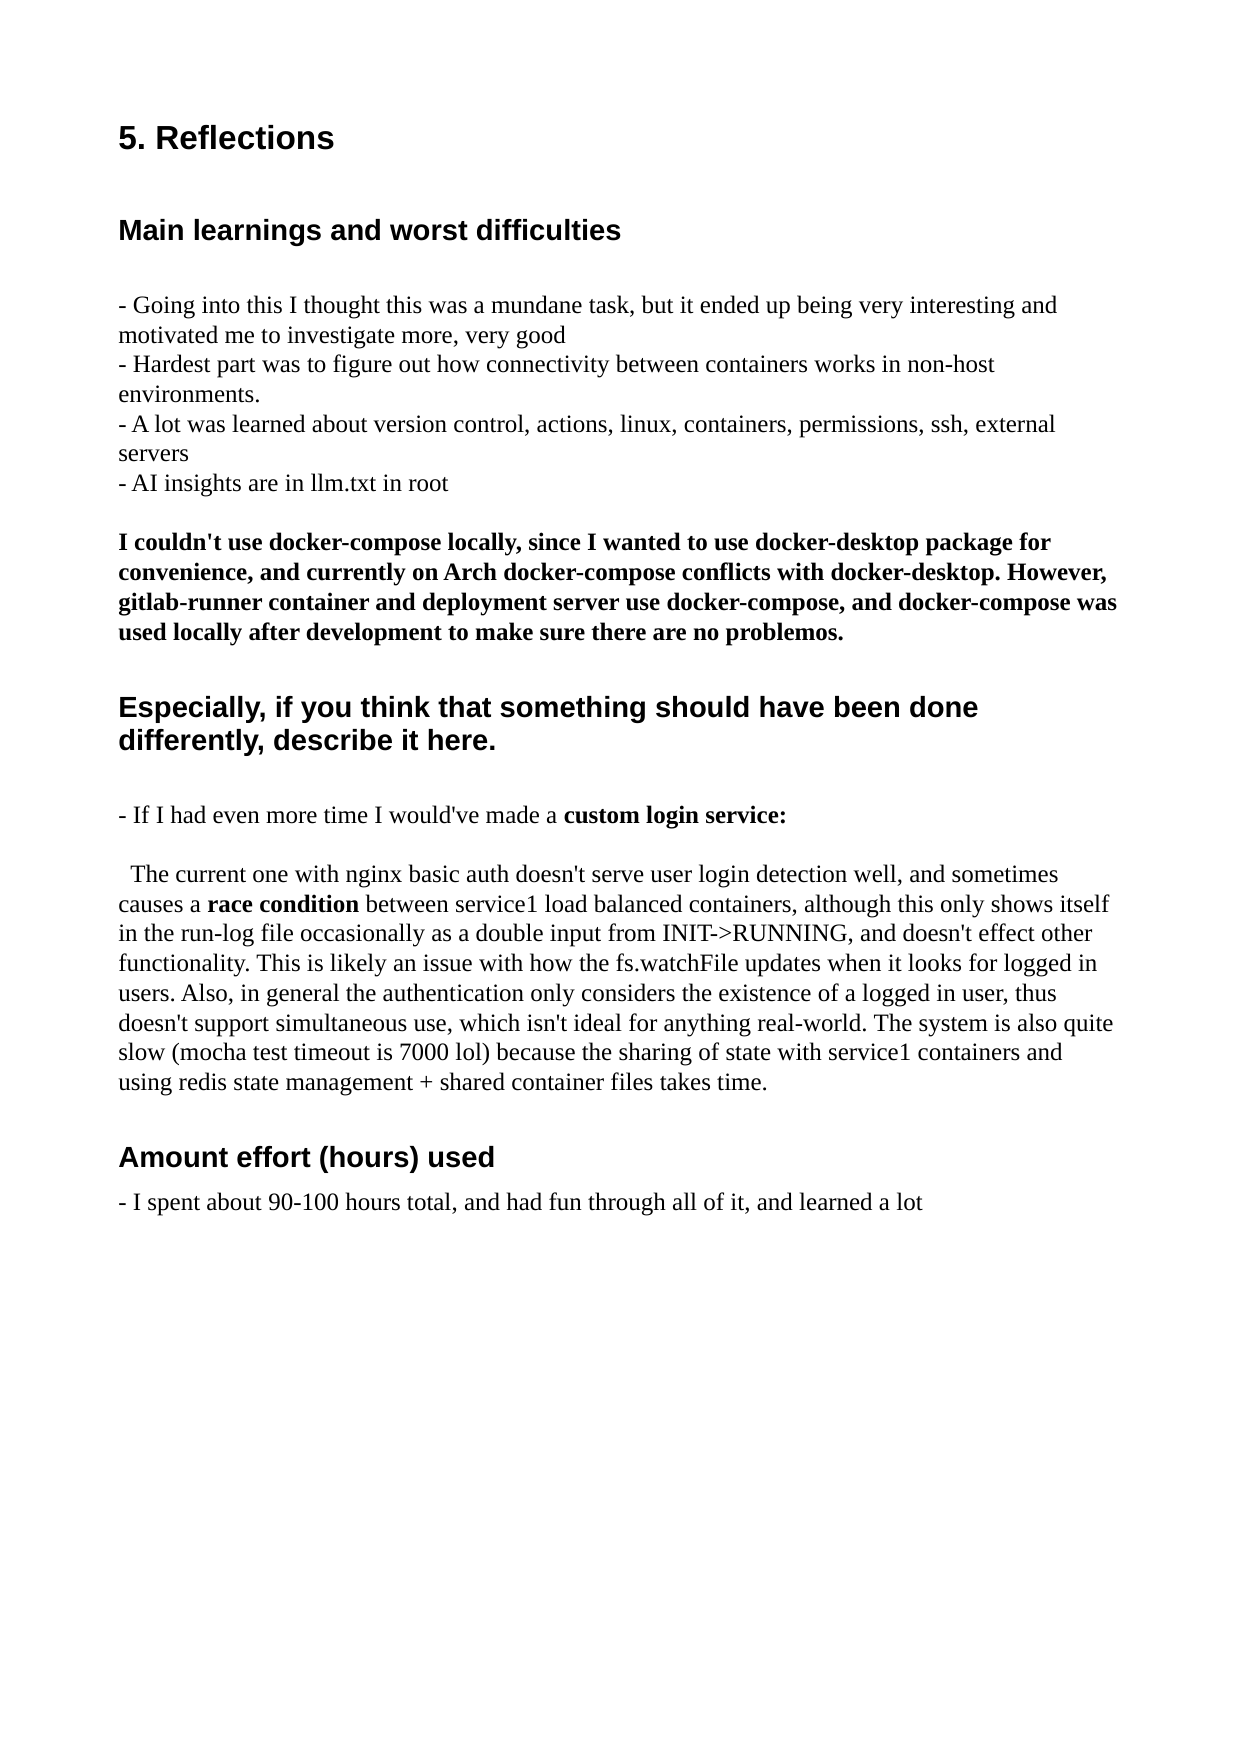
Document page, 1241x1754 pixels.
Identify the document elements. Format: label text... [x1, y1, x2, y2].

text - If I had even more time I would've made a custom login service: [118, 799, 1122, 828]
text - AI insights are in llm.txt in root [118, 467, 1122, 497]
text - Hardest part was to figure out how connectivity between containers works in non-host environments. [118, 348, 1122, 408]
text - Going into this I thought this was a mundane task, but it ended up being very interesting and motivated me to investigate more, very good [118, 289, 1122, 348]
text I couldn't use docker-compose locally, since I wanted to use docker-desktop package for convenience, and currently on Arch docker-compose conflicts with docker-desktop. However, gitlab-runner container and deployment server use docker-compose, and docker-compose was used locally after development to make sure there are no problemos. [118, 527, 1122, 645]
text The current one with nginx basic auth doesn't serve user login detection well, and sometimes causes a race condition between service1 load balanced containers, although this only shows itself in the run-log file occasionally as a double input from INIT->RUNNING, and doesn't effect other functionality. This is likely an issue with how the fs.watchFile updates when it looks for logged in users. Also, in general the authentication only considers the existence of a logged in user, thus doesn't support simultaneous use, which isn't ideal for anything real-world. The system is also quite slow (mocha test timeout is 7000 lol) because the sharing of state with service1 containers and using redis state management + shared container files takes time. [118, 858, 1122, 1096]
text - I spent about 90-100 hours total, and had fun through all of it, and learned a lot [118, 1186, 1122, 1216]
text - A lot was learned about version control, actions, linux, containers, permissions, ssh, external servers [118, 408, 1122, 467]
subtitle Amount effort (hours) used [118, 1140, 1122, 1173]
subtitle Main learnings and worst difficulties [118, 213, 1122, 247]
subtitle 5. Reflections [118, 118, 1122, 157]
subtitle Especially, if you think that something should have been done differently, describe it here. [118, 689, 1122, 757]
